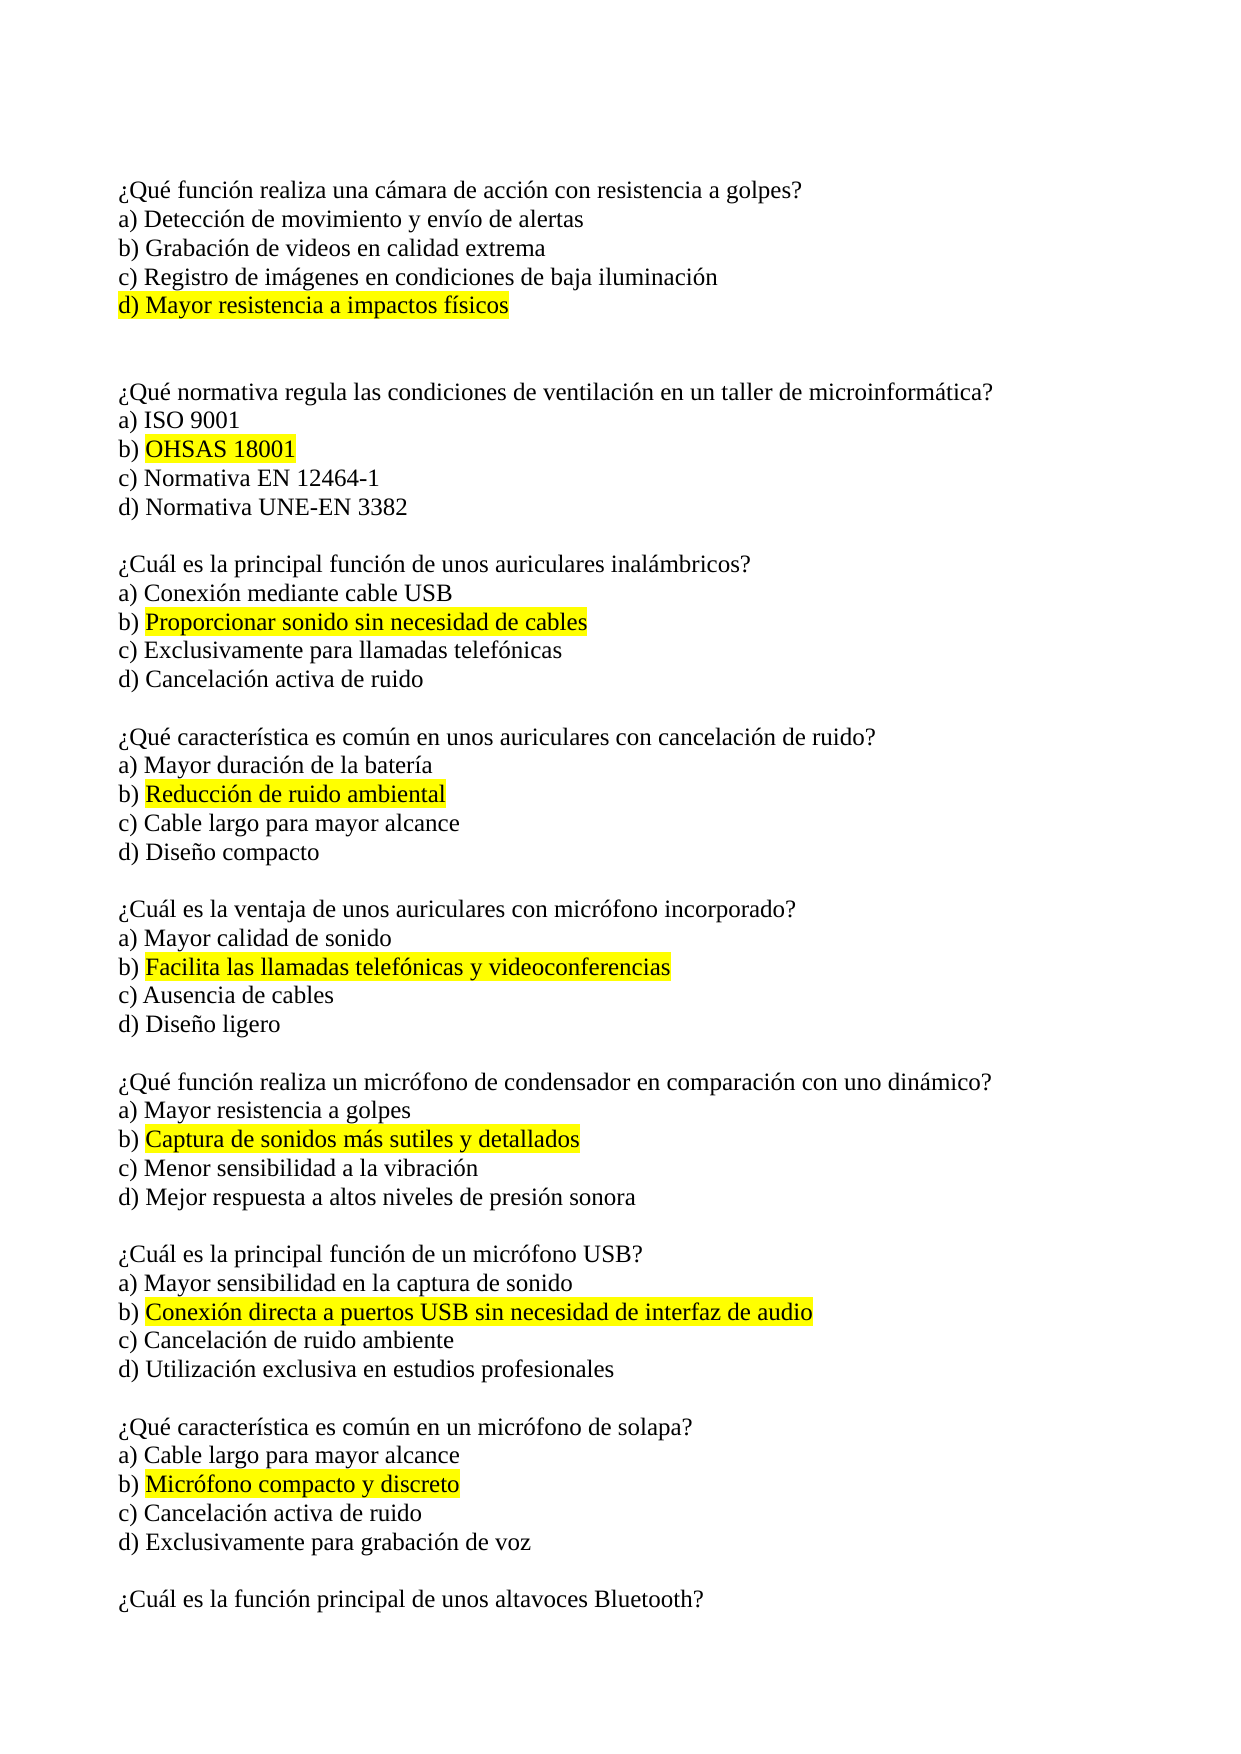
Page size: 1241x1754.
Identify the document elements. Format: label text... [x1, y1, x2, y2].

text a) Mayor resistencia a golpes [118, 1096, 1122, 1124]
text a) Mayor duración de la batería [118, 751, 1122, 779]
text ¿Qué normativa regula las condiciones de ventilación en un taller de microinformática? [118, 377, 1122, 406]
text c) Normativa EN 12464-1 [118, 463, 1122, 492]
text ¿Qué función realiza un micrófono de condensador en comparación con uno dinámico? [118, 1067, 1122, 1096]
text c) Menor sensibilidad a la vibración [118, 1153, 1122, 1182]
text c) Cancelación de ruido ambiente [118, 1326, 1122, 1354]
text ¿Cuál es la principal función de un micrófono USB? [118, 1239, 1122, 1268]
text b) Micrófono compacto y discreto [118, 1469, 1122, 1498]
text ¿Qué característica es común en unos auriculares con cancelación de ruido? [118, 722, 1122, 751]
text a) Mayor calidad de sonido [118, 923, 1122, 952]
text ¿Cuál es la función principal de unos altavoces Bluetooth? [118, 1584, 1122, 1613]
text a) ISO 9001 [118, 406, 1122, 434]
text a) Detección de movimiento y envío de alertas [118, 204, 1122, 233]
text ¿Cuál es la principal función de unos auriculares inalámbricos? [118, 549, 1122, 578]
text a) Cable largo para mayor alcance [118, 1441, 1122, 1469]
text d) Mejor respuesta a altos niveles de presión sonora [118, 1182, 1122, 1211]
text c) Cancelación activa de ruido [118, 1498, 1122, 1527]
text a) Mayor sensibilidad en la captura de sonido [118, 1268, 1122, 1297]
text c) Exclusivamente para llamadas telefónicas [118, 636, 1122, 664]
text d) Cancelación activa de ruido [118, 664, 1122, 693]
text d) Diseño ligero [118, 1009, 1122, 1038]
text b) Captura de sonidos más sutiles y detallados [118, 1124, 1122, 1153]
text b) Conexión directa a puertos USB sin necesidad de interfaz de audio [118, 1297, 1122, 1326]
text ¿Qué característica es común en un micrófono de solapa? [118, 1412, 1122, 1441]
text b) Facilita las llamadas telefónicas y videoconferencias [118, 952, 1122, 981]
text b) Reducción de ruido ambiental [118, 779, 1122, 808]
text ¿Cuál es la ventaja de unos auriculares con micrófono incorporado? [118, 894, 1122, 923]
text ¿Qué función realiza una cámara de acción con resistencia a golpes? [118, 176, 1122, 204]
text b) OHSAS 18001 [118, 434, 1122, 463]
text d) Utilización exclusiva en estudios profesionales [118, 1354, 1122, 1383]
text d) Exclusivamente para grabación de voz [118, 1527, 1122, 1556]
text b) Grabación de videos en calidad extrema [118, 233, 1122, 262]
text d) Diseño compacto [118, 837, 1122, 866]
text d) Normativa UNE-EN 3382 [118, 492, 1122, 521]
text c) Ausencia de cables [118, 981, 1122, 1009]
text c) Registro de imágenes en condiciones de baja iluminación [118, 262, 1122, 291]
text b) Proporcionar sonido sin necesidad de cables [118, 607, 1122, 636]
text a) Conexión mediante cable USB [118, 578, 1122, 607]
text d) Mayor resistencia a impactos físicos [118, 291, 1122, 319]
text c) Cable largo para mayor alcance [118, 808, 1122, 837]
